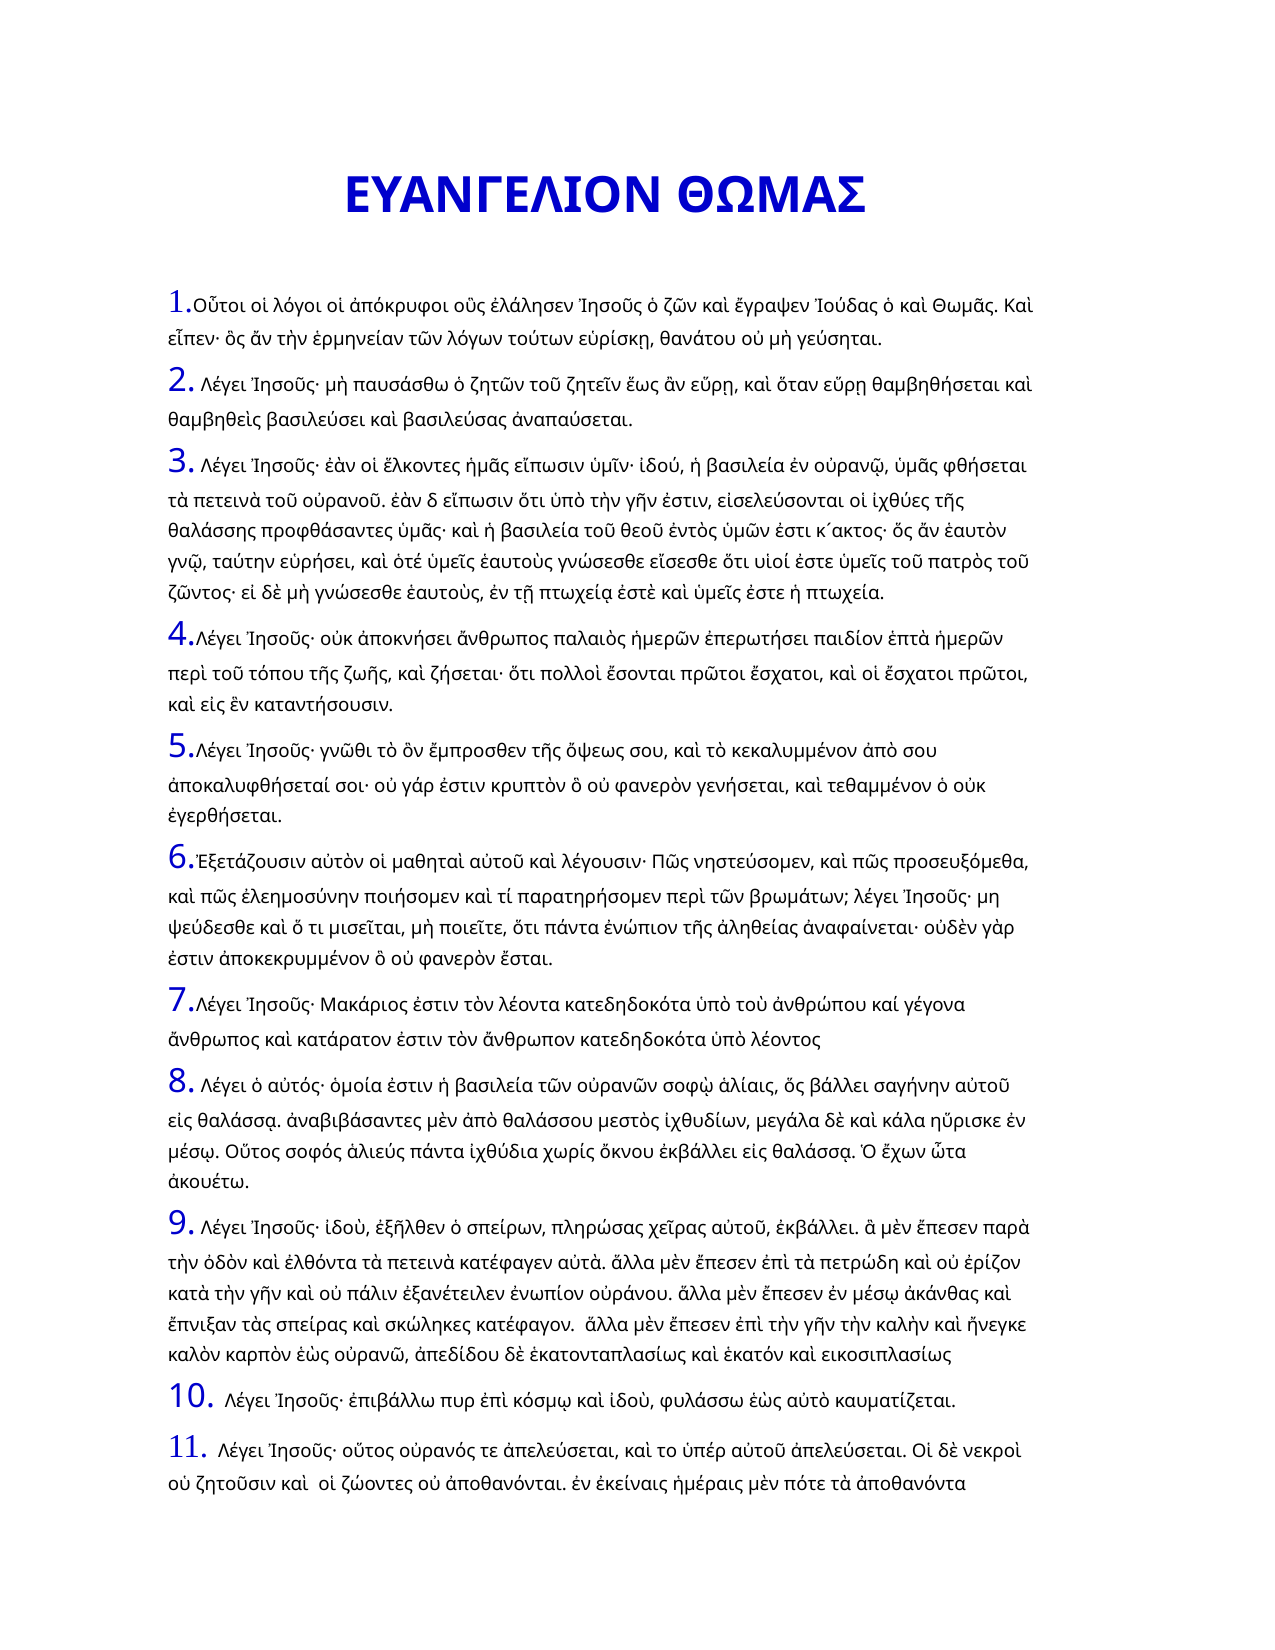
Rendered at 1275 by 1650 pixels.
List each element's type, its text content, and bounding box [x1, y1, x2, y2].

list Λέγει ὁ αὐτός· ὁμοία ἐστιν ἡ βασιλεία τῶν οὐρανῶν σοφῲ ἁλίαις, ὅς βάλλει σαγήνην αὐτοῦ εἰς θαλάσσᾳ. ἀναβιβάσαντες μὲν ἀπὸ θαλάσσου μεστὸς ἰχθυδίων, μεγάλα δὲ καὶ κάλα ηὕρισκε ἐν μέσῳ. Οὕτος σοφός ἁλιεύς πάντα ἰχθύδια χωρίς ὄκνου ἐκβάλλει εἰς θαλάσσᾳ. Ὁ ἔχων ὦτα ἀκουέτω. [44, 1057, 1033, 1194]
list Λέγει Ἰησοῦς· Μακάριος ἐστιν τὸν λέοντα κατεδηδοκότα ὑπὸ τοὺ ἀνθρώπου καί γέγονα ἄνθρωπος καὶ κατάρατον ἐστιν τὸν ἄνθρωπον κατεδηδοκότα ὑπὸ λέοντος [44, 976, 1033, 1052]
list Λέγει Ἰησοῦς· γνῶθι τὸ ὃν ἔμπροσθεν τῆς ὄψεως σου, καὶ τὸ κεκαλυμμένον ἀπὸ σου ἀποκαλυφθήσεταί σοι· οὐ γάρ ἐστιν κρυπτὸν ὃ οὐ φανερὸν γενήσεται, καὶ τεθαμμένον ὁ οὐκ ἐγερθήσεται. [44, 721, 1033, 828]
list Λέγει Ἰησοῦς· οὐκ ἀποκνήσει ἄνθρωπος παλαιὸς ἡμερῶν ἐπερωτήσει παιδίον ἑπτὰ ἡμερῶν περὶ τοῦ τόπου τῆς ζωῆς, καὶ ζήσεται· ὅτι πολλοὶ ἔσονται πρῶτοι ἔσχατοι, καὶ οἱ ἔσχατοι πρῶτοι, καὶ εἰς ἓν καταντήσουσιν. [44, 610, 1033, 716]
list Λέγει Ἰησοῦς· ἐπιβάλλω πυρ ἐπὶ κόσμῳ καὶ ἰδοὺ, φυλάσσω ἑὼς αὐτὸ καυματίζεται. [44, 1372, 1033, 1418]
list Ἐξετάζουσιν αὐτὸν οἱ μαθηταὶ αὐτοῦ καὶ λέγουσιν· Πῶς νηστεύσομεν, καὶ πῶς προσευξόμεθα, καὶ πῶς ἐλεημοσύνην ποιήσομεν καὶ τί παρατηρήσομεν περὶ τῶν βρωμάτων; λέγει Ἰησοῦς· μη ψεύδεσθε καὶ ὅ τι μισεῖται, μὴ ποιεῖτε, ὅτι πάντα ἐνώπιον τῆς ἀληθείας ἀναφαίνεται· οὐδὲν γὰρ ἐστιν ἀποκεκρυμμένον ὃ οὐ φανερὸν ἔσται. [44, 833, 1033, 971]
list Λέγει Ἰησοῦς· μὴ παυσάσθω ὁ ζητῶν τοῦ ζητεῖν ἕως ἂν εὕρῃ, καὶ ὅταν εὕρῃ θαμβηθήσεται καὶ θαμβηθεὶς βασιλεύσει καὶ βασιλεύσας ἀναπαύσεται. [44, 356, 1033, 432]
list Λέγει Ἰησοῦς· ἐὰν οἱ ἕλκοντες ἡμᾶς εἴπωσιν ὑμῖν· ἰδού, ἡ βασιλεία ἐν οὐρανῷ, ὑμᾶς φθήσεται τὰ πετεινὰ τοῦ οὐρανοῦ. ἐὰν δ εἴπωσιν ὅτι ὑπὸ τὴν γῆν ἐστιν, εἰσελεύσονται οἱ ἰχθύες τῆς θαλάσσης προφθάσαντες ὑμᾶς· καὶ ἡ βασιλεία τοῦ θεοῦ ἐντὸς ὑμῶν ἐστι κ´ακτος· ὅς ἄν ἑαυτὸν γνῷ, ταύτην εὑρήσει, καὶ ὁτέ ὑμεῖς ἑαυτοὺς γνώσεσθε εἴσεσθε ὅτι υἱοί ἐστε ὑμεῖς τοῦ πατρὸς τοῦ ζῶντος· εἰ δὲ μὴ γνώσεσθε ἑαυτοὺς, ἐν τῇ πτωχείᾳ ἐστὲ καὶ ὑμεῖς ἐστε ἡ πτωχεία. [44, 437, 1033, 604]
list Λέγει Ἰησοῦς· ἰδοὺ, ἐξῆλθεν ὁ σπείρων, πληρώσας χεῖρας αὐτοῦ, ἐκβάλλει. ἃ μὲν ἔπεσεν παρὰ τὴν ὀδὸν καὶ ἐλθόντα τὰ πετεινὰ κατέφαγεν αὐτὰ. ἅλλα μὲν ἔπεσεν ἐπὶ τὰ πετρώδη καὶ οὐ ἐρίζον κατὰ τὴν γῆν καὶ οὐ πάλιν ἐξανέτειλεν ἐνωπίον οὐράνου. ἅλλα μὲν ἔπεσεν ἐν μέσῳ ἀκάνθας καὶ ἔπνιξαν τὰς σπείρας καὶ σκώληκες κατέφαγον. ἅλλα μὲν ἔπεσεν ἐπὶ τὴν γῆν τὴν καλὴν καὶ ἤνεγκε καλὸν καρπὸν ἑὼς οὐρανῶ, ἀπεδίδου δὲ ἑκατονταπλασίως καὶ ἑκατόν καὶ εικοσιπλασίως [44, 1199, 1033, 1367]
list Λέγει Ἰησοῦς· οὕτος οὐρανός τε ἀπελεύσεται, καὶ το ὑπέρ αὐτοῦ ἀπελεύσεται. Οἱ δὲ νεκροὶ οὑ ζητοῦσιν καὶ οἱ ζώοντες οὐ ἀποθανόνται. ἐν ἐκείναις ἡμέραις μὲν πότε τὰ ἀποθανόντα [44, 1427, 1033, 1496]
list Οὗτοι οἱ λόγοι οἱ ἀπόκρυφοι οὓς ἐλάλησεν Ἰησοῦς ὁ ζῶν καὶ ἔγραψεν Ἰούδας ὁ καὶ Θωμᾶς. Καὶ εἶπεν· ὃς ἄν τὴν ἑρμηνείαν τῶν λόγων τούτων εὑρίσκῃ, θανάτου οὐ μὴ γεύσηται. [44, 281, 1033, 350]
text ΕΥΑΝΓΕΛΙΟΝ ΘΩΜΑΣ [174, 159, 1035, 227]
